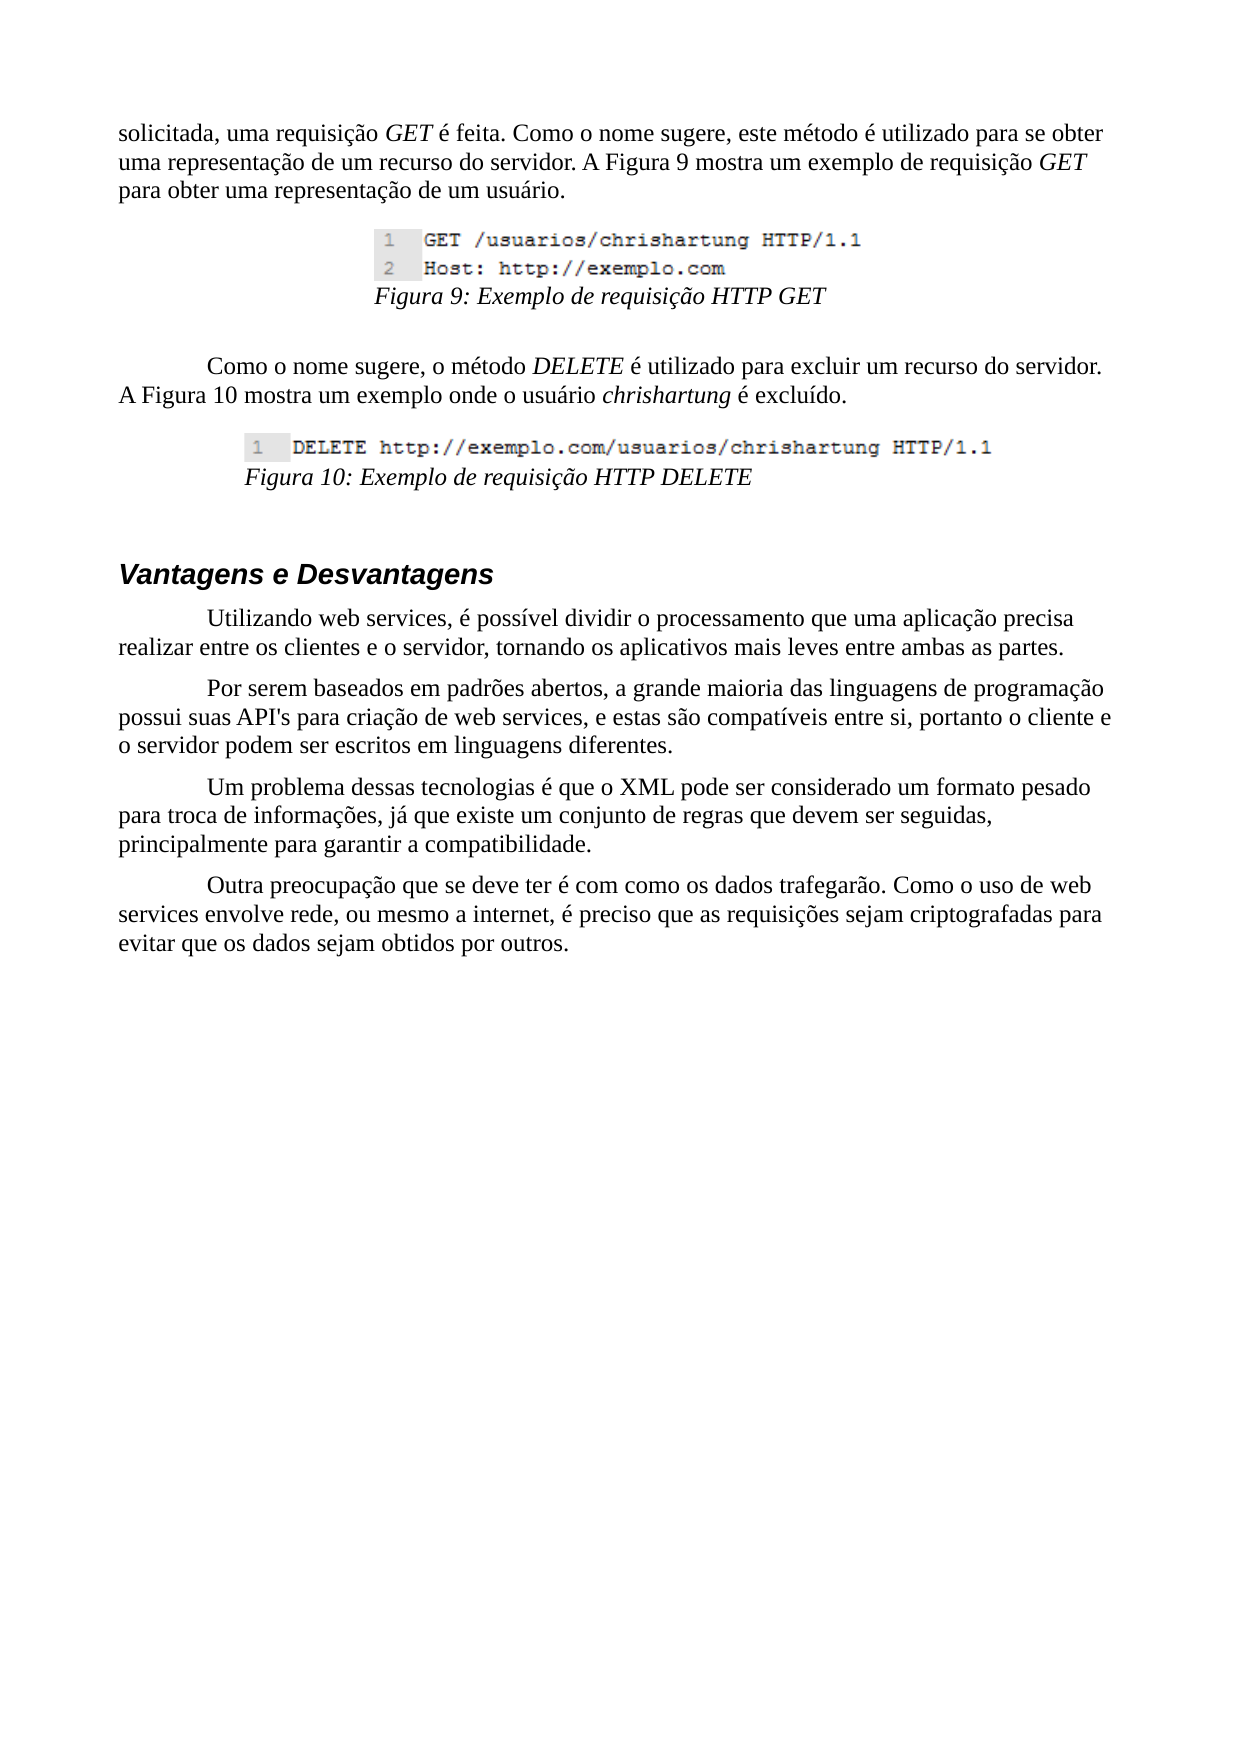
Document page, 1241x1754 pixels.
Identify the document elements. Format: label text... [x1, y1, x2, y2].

picture [244, 433, 996, 462]
text Outra preocupação que se deve ter é com como os dados trafegarão. Como o uso de web services envolve rede, ou mesmo a internet, é preciso que as requisições sejam criptografadas para evitar que os dados sejam obtidos por outros. [118, 870, 1122, 957]
text Um problema dessas tecnologias é que o XML pode ser considerado um formato pesado para troca de informações, já que existe um conjunto de regras que devem ser seguidas, principalmente para garantir a compatibilidade. [118, 772, 1122, 858]
text Figura 9: Exemplo de requisição HTTP GET [374, 281, 866, 310]
picture [374, 229, 867, 281]
text solicitada, uma requisição GET é feita. Como o nome sugere, este método é utilizado para se obter uma representação de um recurso do servidor. A Figura 9 mostra um exemplo de requisição GET para obter uma representação de um usuário. [118, 118, 1122, 204]
text Figura 10: Exemplo de requisição HTTP DELETE [244, 462, 996, 491]
text Como o nome sugere, o método DELETE é utilizado para excluir um recurso do servidor. A Figura 10 mostra um exemplo onde o usuário chrishartung é excluído. [118, 351, 1122, 408]
text Utilizando web services, é possível dividir o processamento que uma aplicação precisa realizar entre os clientes e o servidor, tornando os aplicativos mais leves entre ambas as partes. [118, 603, 1122, 660]
text Por serem baseados em padrões abertos, a grande maioria das linguagens de programação possui suas API's para criação de web services, e estas são compatíveis entre si, portanto o cliente e o servidor podem ser escritos em linguagens diferentes. [118, 673, 1122, 759]
subtitle Vantagens e Desvantagens [118, 557, 1122, 590]
